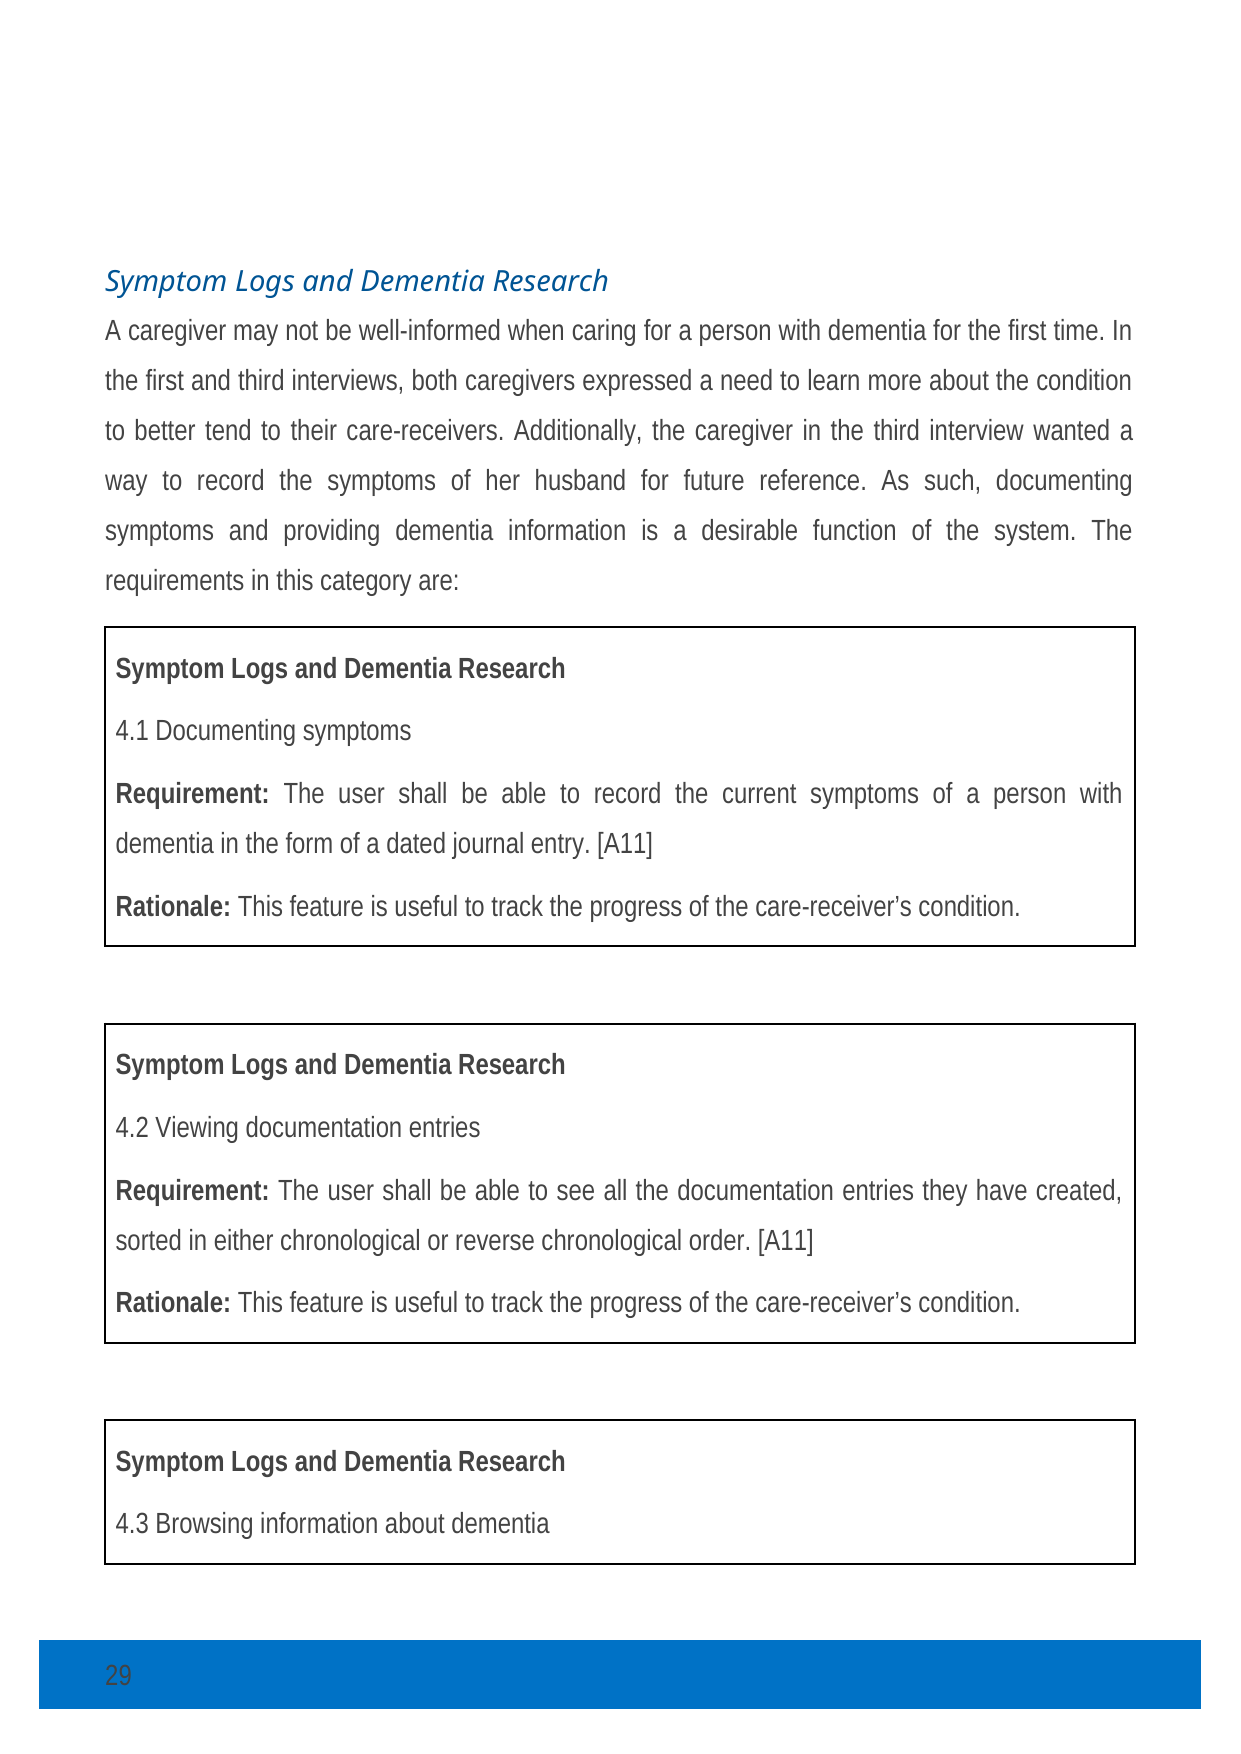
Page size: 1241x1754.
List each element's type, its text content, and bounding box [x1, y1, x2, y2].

table_header Symptom Logs and Dementia Research 4.1 Documenting symptoms Requirement: The user shall be able to record the current symptoms of a person with dementia in the form of a dated journal entry. [A11] Rationale: This feature is useful to track the progress of the care-receiver’s condition. [106, 628, 1134, 945]
table_header Symptom Logs and Dementia Research 4.2 Viewing documentation entries Requirement: The user shall be able to see all the documentation entries they have created, sorted in either chronological or reverse chronological order. [A11] Rationale: This feature is useful to track the progress of the care-receiver’s condition. [106, 1025, 1134, 1342]
text A caregiver may not be well-informed when caring for a person with dementia for the first time. In the first and third interviews, both caregivers expressed a need to learn more about the condition to better tend to their care-receivers. Additionally, the caregiver in the third interview wanted a way to record the symptoms of her husband for future reference. As such, documenting symptoms and providing dementia information is a desirable function of the system. The requirements in this category are: [105, 313, 1135, 597]
subtitle Symptom Logs and Dementia Research [105, 261, 1135, 300]
table_header Symptom Logs and Dementia Research 4.3 Browsing information about dementia [106, 1421, 1134, 1563]
